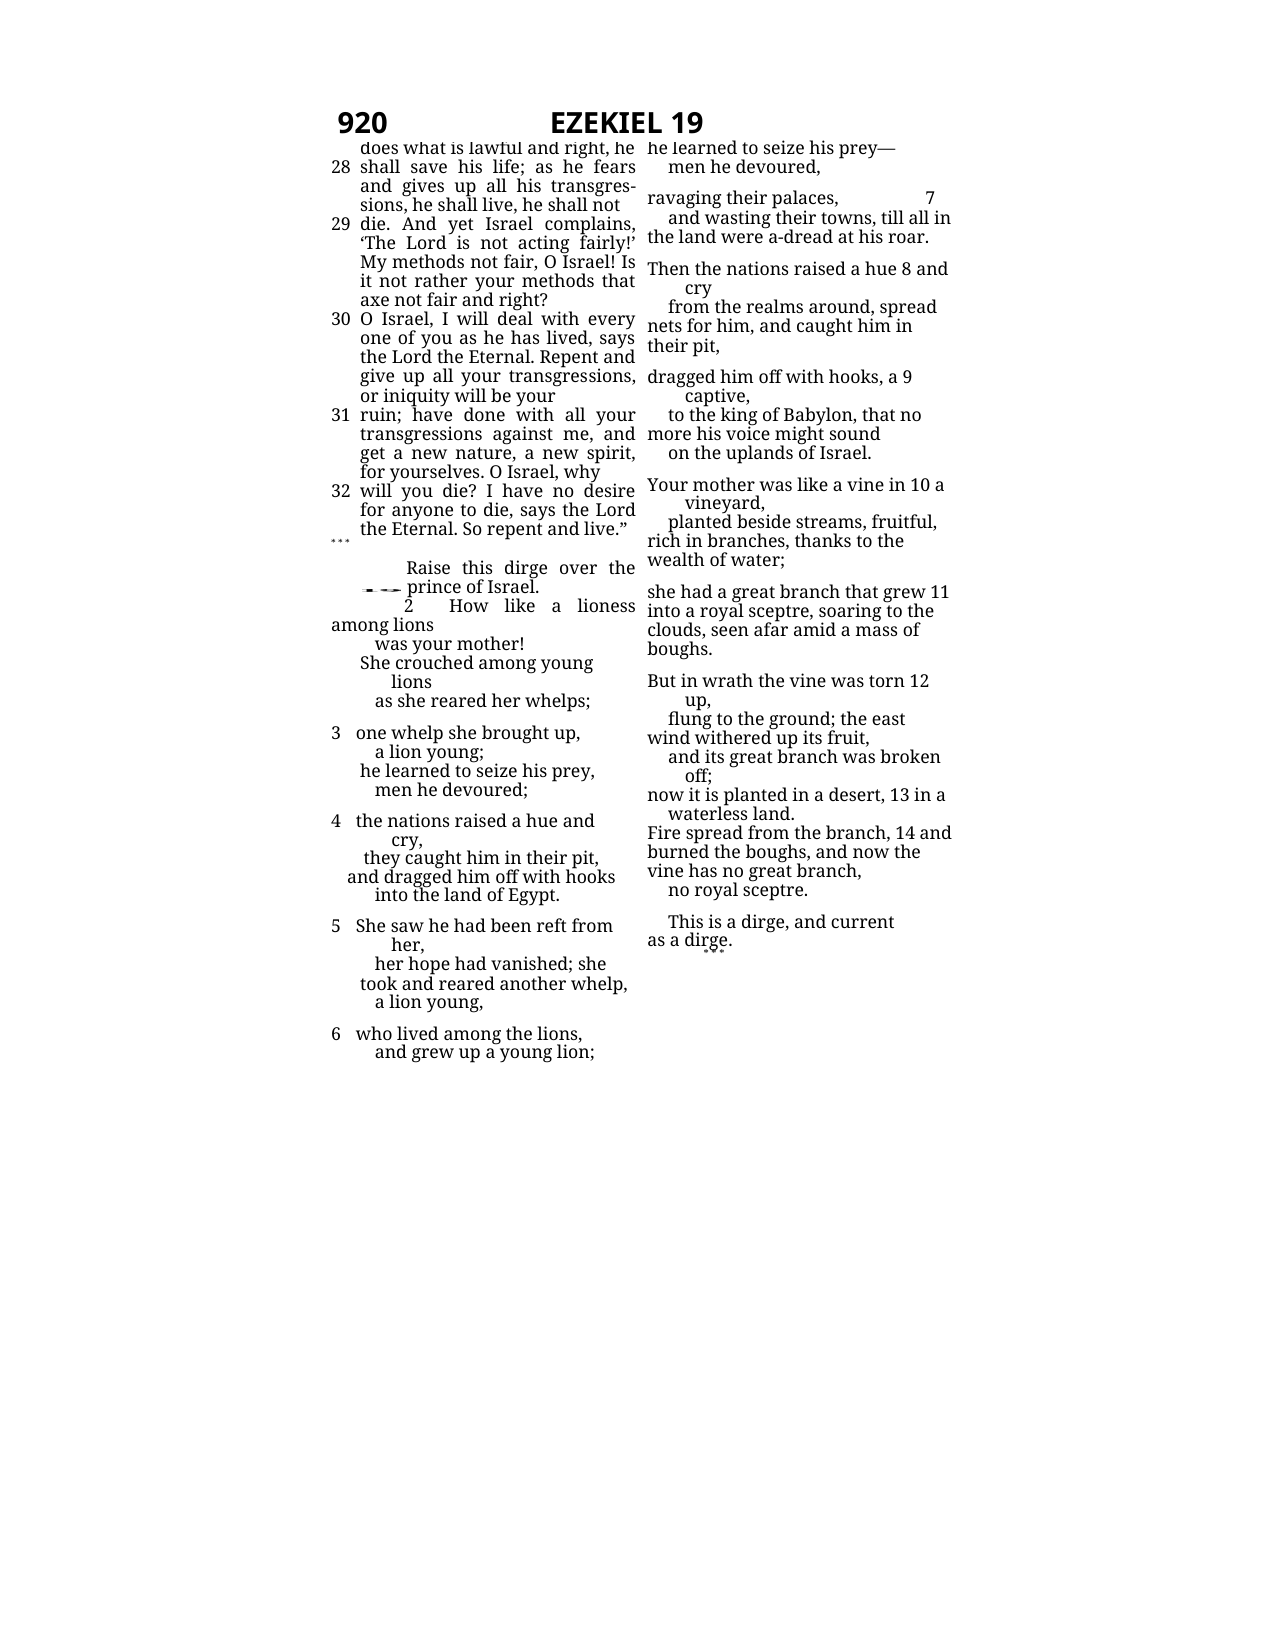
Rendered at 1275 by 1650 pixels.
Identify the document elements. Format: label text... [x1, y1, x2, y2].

list ruin; have done with all your transgressions against me, and get a new nature, a new spirit, for yourselves. O Israel, why [331, 406, 636, 482]
list the nations raised a hue and [331, 813, 636, 832]
text * * * [331, 539, 636, 549]
list die. And yet Israel complains, ‘The Lord is not acting fairly!’ My methods not fair, O Israel! Is it not rather your methods that axe not fair and right? [331, 215, 636, 311]
list O Israel, I will deal with every one of you as he has lived, says the Lord the Eternal. Repent and give up all your transgres­sions, or iniquity will be your [331, 311, 636, 406]
text as a dirge. [647, 932, 952, 949]
text ravaging their palaces, 7 [647, 189, 952, 209]
text as she reared her whelps; [360, 692, 636, 712]
text She crouched among young lions [360, 654, 636, 692]
text was your mother! [360, 635, 636, 654]
text and wasting their towns, till all in the land were a-dread at his roar. [647, 209, 952, 248]
text and its great branch was broken off; [668, 748, 952, 786]
text and grew up a young lion; [360, 1044, 636, 1062]
text a lion young, [360, 994, 636, 1013]
text dragged him off with hooks, a 9 captive, [647, 368, 952, 406]
list She saw he had been reft from [331, 917, 636, 937]
text * * * [703, 949, 952, 960]
text a lion young; [360, 743, 636, 762]
text now it is planted in a desert, 13 in a waterless land. [647, 786, 952, 824]
list who lived among the lions, [331, 1026, 636, 1044]
text Raise this dirge over the prince of Israel. [331, 559, 636, 597]
text he learned to seize his prey, [360, 762, 636, 781]
text he learned to seize his prey— men he devoured, [647, 139, 908, 177]
text men he devoured; [360, 781, 636, 800]
text into the land of Egypt. [360, 887, 636, 905]
text on the uplands of Israel. [668, 444, 952, 464]
text her, [391, 937, 636, 956]
text they caught him in their pit, and dragged him off with hooks [331, 850, 632, 887]
text This is a dirge, and current [668, 914, 952, 932]
text Then the nations raised a hue 8 and cry [647, 261, 952, 299]
text from the realms around, spread nets for him, and caught him in their pit, [647, 299, 952, 356]
text does what is lawful and right, he [360, 142, 636, 158]
text Your mother was like a vine in 10 a vineyard, [647, 477, 952, 513]
list one whelp she brought up, [331, 724, 636, 743]
text planted beside streams, fruitful, rich in branches, thanks to the wealth of water; [647, 513, 952, 571]
text no royal sceptre. [668, 882, 952, 901]
text But in wrath the vine was torn 12 up, [647, 672, 952, 710]
text Fire spread from the branch, 14 and burned the boughs, and now the vine has no great branch, [647, 824, 952, 882]
text to the king of Babylon, that no more his voice might sound [647, 406, 952, 444]
list How like a lioness among lions [331, 597, 636, 635]
list will you die? I have no desire for anyone to die, says the Lord the Eternal. So repent and live.” [331, 482, 636, 539]
text her hope had vanished; she took and reared another whelp, [360, 956, 636, 994]
text cry, [391, 832, 636, 850]
text she had a great branch that grew 11 into a royal sceptre, soaring to the clouds, seen afar amid a mass of boughs. [647, 583, 952, 659]
text flung to the ground; the east wind withered up its fruit, [647, 710, 952, 748]
list shall save his life; as he fears and gives up all his transgres­sions, he shall live, he shall not [331, 158, 636, 215]
